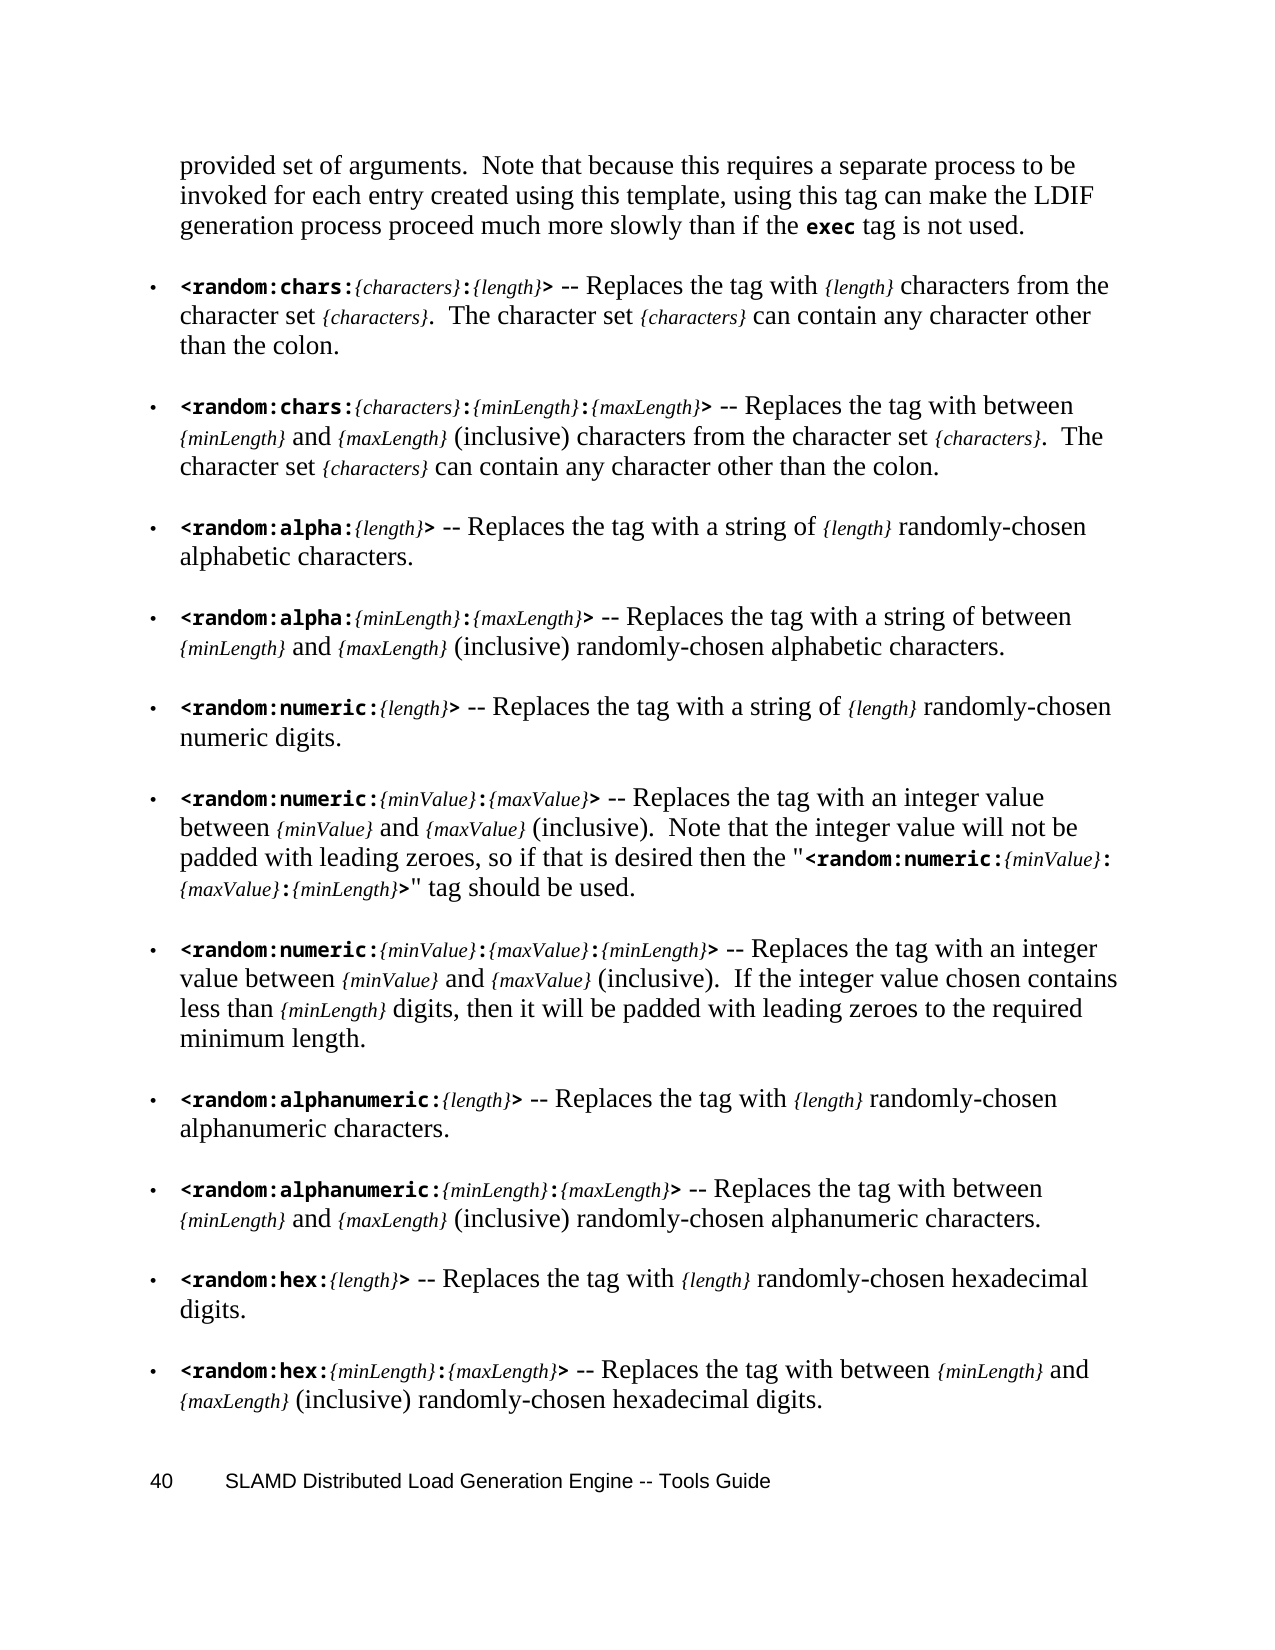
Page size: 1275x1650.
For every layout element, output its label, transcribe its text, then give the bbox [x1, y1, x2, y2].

list <random:chars:{characters}:{minLength}:{maxLength}> -- Replaces the tag with between {minLength} and {maxLength} (inclusive) characters from the character set {characters}. The character set {characters} can contain any character other than the colon. [150, 391, 1125, 481]
list provided set of arguments. Note that because this requires a separate process to be invoked for each entry created using this template, using this tag can make the LDIF generation process proceed much more slowly than if the exec tag is not used. [150, 150, 1125, 240]
list <random:chars:{characters}:{length}> -- Replaces the tag with {length} characters from the character set {characters}. The character set {characters} can contain any character other than the colon. [150, 270, 1125, 361]
list <random:alpha:{minLength}:{maxLength}> -- Replaces the tag with a string of between {minLength} and {maxLength} (inclusive) randomly-chosen alphabetic characters. [150, 601, 1125, 662]
list <random:numeric:{minValue}:{maxValue}:{minLength}> -- Replaces the tag with an integer value between {minValue} and {maxValue} (inclusive). If the integer value chosen contains less than {minLength} digits, then it will be padded with leading zeroes to the required minimum length. [150, 933, 1125, 1053]
list <random:hex:{minLength}:{maxLength}> -- Replaces the tag with between {minLength} and {maxLength} (inclusive) randomly-chosen hexadecimal digits. [150, 1354, 1125, 1414]
list <random:hex:{length}> -- Replaces the tag with {length} randomly-chosen hexadecimal digits. [150, 1264, 1125, 1324]
list <random:numeric:{length}> -- Replaces the tag with a string of {length} randomly-chosen numeric digits. [150, 692, 1125, 752]
list <random:alphanumeric:{minLength}:{maxLength}> -- Replaces the tag with between {minLength} and {maxLength} (inclusive) randomly-chosen alphanumeric characters. [150, 1173, 1125, 1234]
list <random:numeric:{minValue}:{maxValue}> -- Replaces the tag with an integer value between {minValue} and {maxValue} (inclusive). Note that the integer value will not be padded with leading zeroes, so if that is desired then the "<random:numeric:{minValue}:{maxValue}:{minLength}>" tag should be used. [150, 782, 1125, 903]
list <random:alphanumeric:{length}> -- Replaces the tag with {length} randomly-chosen alphanumeric characters. [150, 1083, 1125, 1143]
list <random:alpha:{length}> -- Replaces the tag with a string of {length} randomly-chosen alphabetic characters. [150, 511, 1125, 571]
